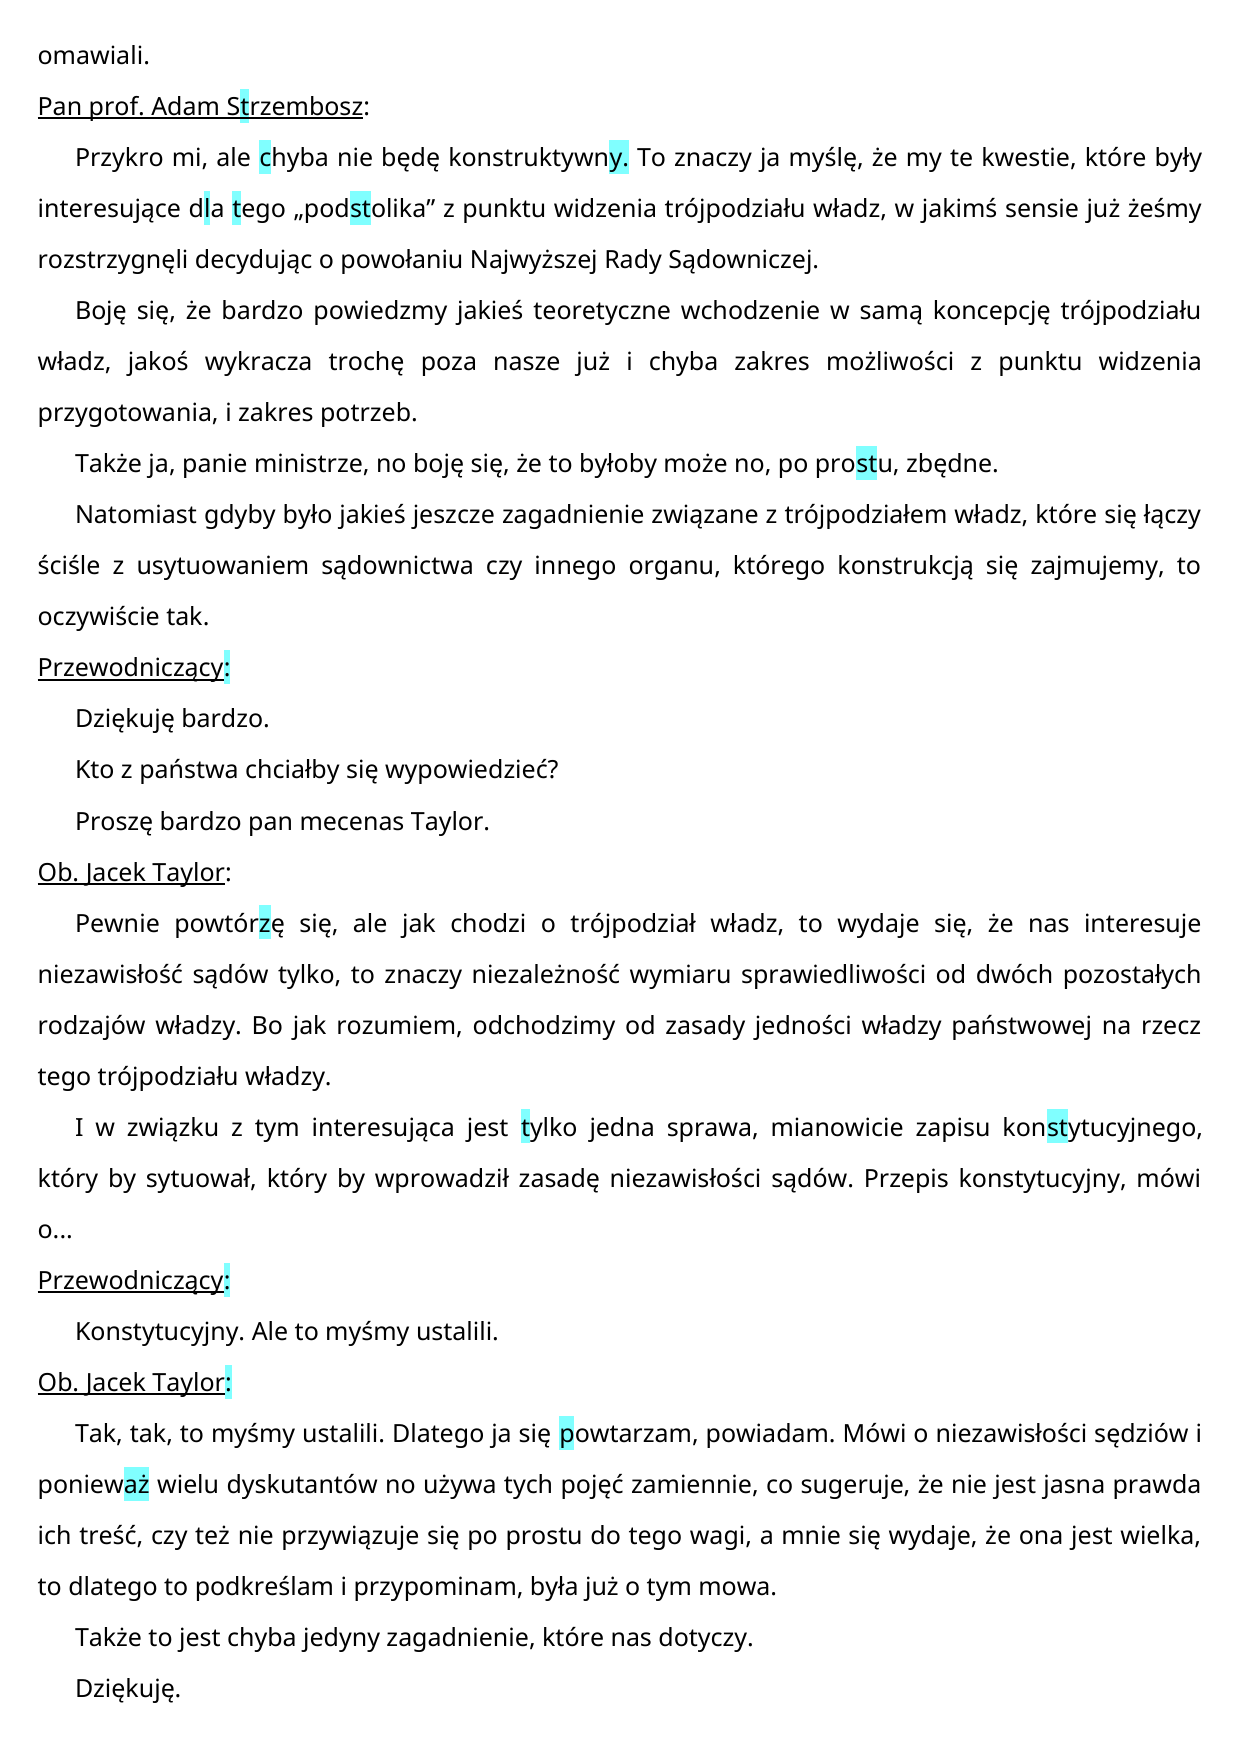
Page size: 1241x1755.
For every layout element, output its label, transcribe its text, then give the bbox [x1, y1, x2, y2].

text Ob. Jacek Taylor: [37, 854, 1203, 888]
text Konstytucyjny. Ale to myśmy ustalili. [37, 1313, 1203, 1348]
text Pan prof. Adam Strzembosz: [37, 88, 1203, 123]
text Ob. Jacek Taylor: [37, 1364, 1203, 1399]
text Boję się, że bardzo powiedzmy jakieś teoretyczne wchodzenie w samą koncepcję trójpodziału władz, jakoś wykracza trochę poza nasze już i chyba zakres możliwości z punktu widzenia przygotowania, i zakres potrzeb. [37, 293, 1203, 429]
text Pewnie powtórzę się, ale jak chodzi o trójpodział władz, to wydaje się, że nas interesuje niezawisłość sądów tylko, to znaczy niezależność wymiaru sprawiedliwości od dwóch pozostałych rodzajów władzy. Bo jak rozumiem, odchodzimy od zasady jedności władzy państwowej na rzecz tego trójpodziału władzy. [37, 905, 1203, 1092]
text Tak, tak, to myśmy ustalili. Dlatego ja się powtarzam, powiadam. Mówi o niezawisłości sędziów i ponieważ wielu dyskutantów no używa tych pojęć zamiennie, co sugeruje, że nie jest jasna prawda ich treść, czy też nie przywiązuje się po prostu do tego wagi, a mnie się wydaje, że ona jest wielka, to dlatego to podkreślam i przypominam, była już o tym mowa. [37, 1416, 1203, 1603]
text Proszę bardzo pan mecenas Taylor. [37, 803, 1203, 837]
text I w związku z tym interesująca jest tylko jedna sprawa, mianowicie zapisu konstytucyjnego, który by sytuował, który by wprowadził zasadę niezawisłości sądów. Przepis konstytucyjny, mówi o... [37, 1109, 1203, 1246]
text Także to jest chyba jedyny zagadnienie, które nas dotyczy. [37, 1620, 1203, 1654]
text Także ja, panie ministrze, no boję się, że to byłoby może no, po prostu, zbędne. [37, 446, 1203, 480]
text omawiali. [37, 37, 1203, 72]
text Przewodniczący: [37, 650, 1203, 684]
text Dziękuję bardzo. [37, 701, 1203, 735]
text Przewodniczący: [37, 1262, 1203, 1297]
text Przykro mi, ale chyba nie będę konstruktywny. To znaczy ja myślę, że my te kwestie, które były interesujące dla tego „podstolika” z punktu widzenia trójpodziału władz, w jakimś sensie już żeśmy rozstrzygnęli decydując o powołaniu Najwyższej Rady Sądowniczej. [37, 139, 1203, 276]
text Natomiast gdyby było jakieś jeszcze zagadnienie związane z trójpodziałem władz, które się łączy ściśle z usytuowaniem sądownictwa czy innego organu, którego konstrukcją się zajmujemy, to oczywiście tak. [37, 497, 1203, 633]
text Kto z państwa chciałby się wypowiedzieć? [37, 752, 1203, 786]
text Dziękuję. [37, 1671, 1203, 1705]
